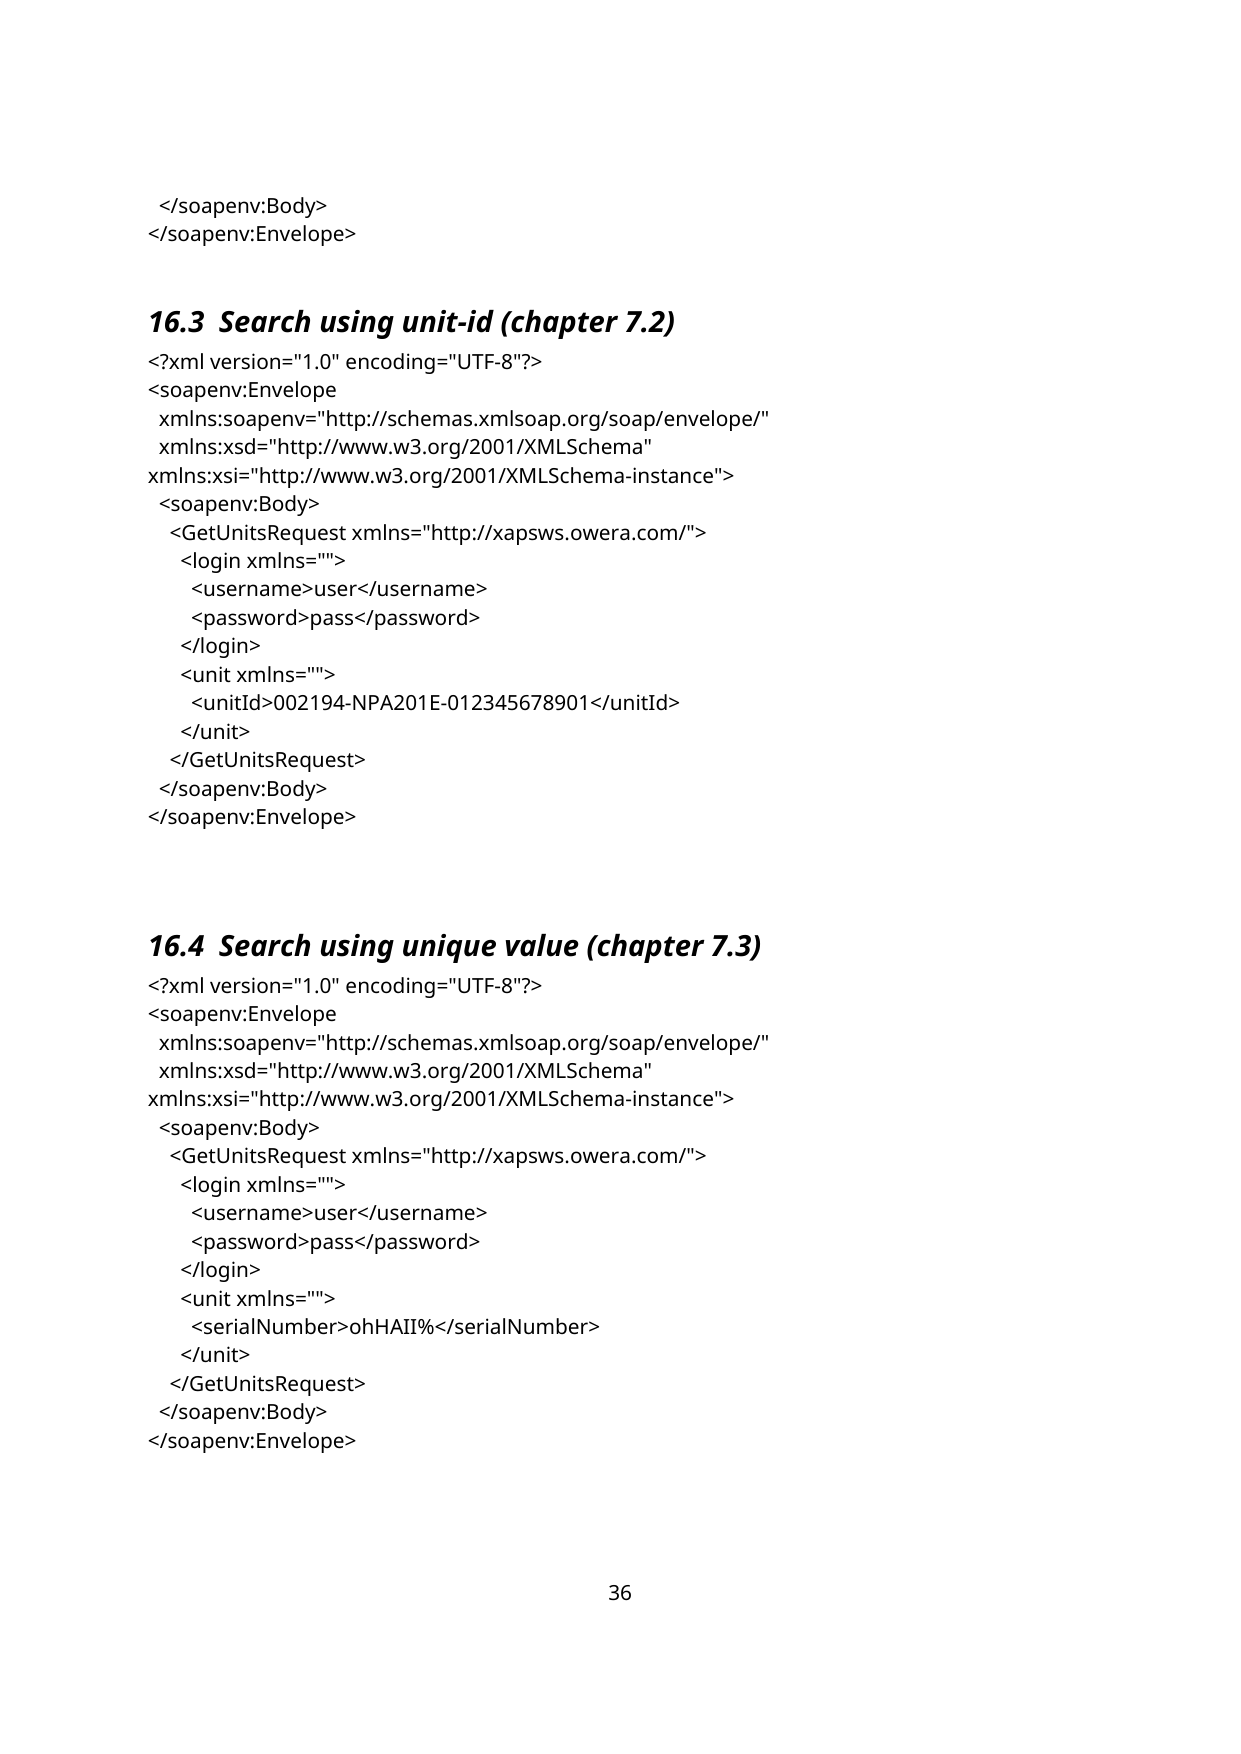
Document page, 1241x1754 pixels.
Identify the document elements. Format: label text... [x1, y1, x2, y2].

subtitle Search using unique value (chapter 7.3) [148, 925, 1092, 964]
text <?xml version="1.0" encoding="UTF-8"?> <soapenv:Envelope xmlns:soapenv="http://schemas.xmlsoap.org/soap/envelope/" xmlns:xsd="http://www.w3.org/2001/XMLSchema" xmlns:xsi="http://www.w3.org/2001/XMLSchema-instance"> <soapenv:Body> <GetUnitsRequest xmlns="http://xapsws.owera.com/"> <login xmlns=""> <username>user</username> <password>pass</password> </login> <unit xmlns=""> <serialNumber>ohHAII%</serialNumber> </unit> </GetUnitsRequest> </soapenv:Body> </soapenv:Envelope> [148, 971, 1092, 1483]
text </soapenv:Body> </soapenv:Envelope> [148, 191, 1092, 276]
subtitle Search using unit-id (chapter 7.2) [148, 301, 1092, 341]
text <?xml version="1.0" encoding="UTF-8"?> <soapenv:Envelope xmlns:soapenv="http://schemas.xmlsoap.org/soap/envelope/" xmlns:xsd="http://www.w3.org/2001/XMLSchema" xmlns:xsi="http://www.w3.org/2001/XMLSchema-instance"> <soapenv:Body> <GetUnitsRequest xmlns="http://xapsws.owera.com/"> <login xmlns=""> <username>user</username> <password>pass</password> </login> <unit xmlns=""> <unitId>002194-NPA201E-012345678901</unitId> </unit> </GetUnitsRequest> </soapenv:Body> </soapenv:Envelope> [148, 347, 1092, 859]
